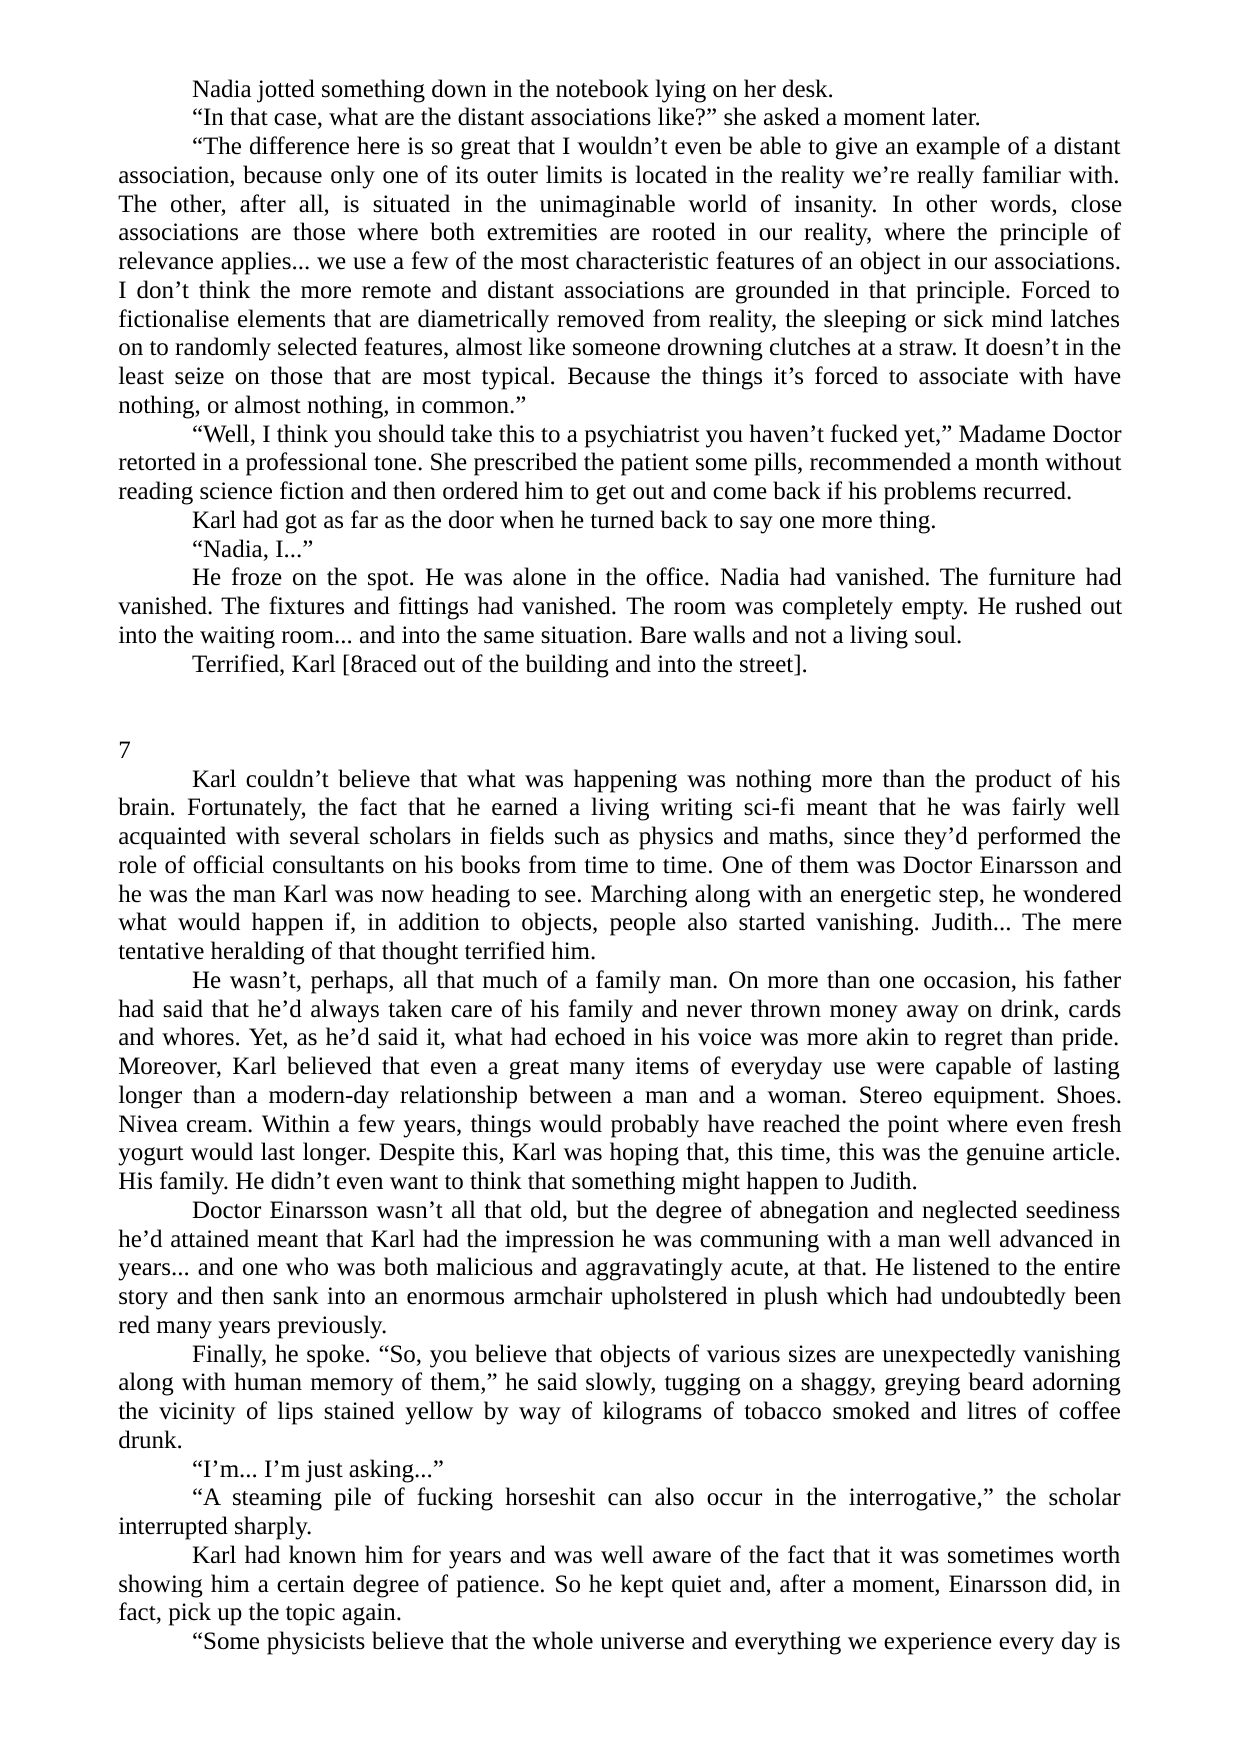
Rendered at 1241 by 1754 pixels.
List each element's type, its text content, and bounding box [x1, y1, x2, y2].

text “Well, I think you should take this to a psychiatrist you haven’t fucked yet,” Madame Doctor retorted in a professional tone. She prescribed the patient some pills, recommended a month without reading science fiction and then ordered him to get out and come back if his problems recurred. [118, 419, 1122, 505]
text “Nadia, I...” [118, 534, 1122, 562]
text Karl had got as far as the door when he turned back to say one more thing. [118, 505, 1122, 534]
text 7 [118, 735, 1122, 764]
text Nadia jotted something down in the notebook lying on her desk. [118, 74, 1122, 102]
text He wasn’t, perhaps, all that much of a family man. On more than one occasion, his father had said that he’d always taken care of his family and never thrown money away on drink, cards and whores. Yet, as he’d said it, what had echoed in his voice was more akin to regret than pride. Moreover, Karl believed that even a great many items of everyday use were capable of lasting longer than a modern-day relationship between a man and a woman. Stereo equipment. Shoes. Nivea cream. Within a few years, things would probably have reached the point where even fresh yogurt would last longer. Despite this, Karl was hoping that, this time, this was the genuine article. His family. He didn’t even want to think that something might happen to Judith. [118, 965, 1122, 1195]
text “In that case, what are the distant associations like?” she asked a moment later. [118, 102, 1122, 131]
text “I’m... I’m just asking...” [118, 1454, 1122, 1482]
text Karl had known him for years and was well aware of the fact that it was sometimes worth showing him a certain degree of patience. So he kept quiet and, after a moment, Einarsson did, in fact, pick up the topic again. [118, 1540, 1122, 1626]
text “Some physicists believe that the whole universe and everything we experience every day is [118, 1626, 1122, 1655]
text Finally, he spoke. “So, you believe that objects of various sizes are unexpectedly vanishing along with human memory of them,” he said slowly, tugging on a shaggy, greying beard adorning the vicinity of lips stained yellow by way of kilograms of tobacco smoked and litres of coffee drunk. [118, 1339, 1122, 1454]
text Doctor Einarsson wasn’t all that old, but the degree of abnegation and neglected seediness he’d attained meant that Karl had the impression he was communing with a man well advanced in years... and one who was both malicious and aggravatingly acute, at that. He listened to the entire story and then sank into an enormous armchair upholstered in plush which had undoubtedly been red many years previously. [118, 1195, 1122, 1339]
text Karl couldn’t believe that what was happening was nothing more than the product of his brain. Fortunately, the fact that he earned a living writing sci-fi meant that he was fairly well acquainted with several scholars in fields such as physics and maths, since they’d performed the role of official consultants on his books from time to time. One of them was Doctor Einarsson and he was the man Karl was now heading to see. Marching along with an energetic step, he wondered what would happen if, in addition to objects, people also started vanishing. Judith... The mere tentative heralding of that thought terrified him. [118, 764, 1122, 965]
text Terrified, Karl [8raced out of the building and into the street]. [118, 649, 1122, 677]
text “A steaming pile of fucking horseshit can also occur in the interrogative,” the scholar interrupted sharply. [118, 1482, 1122, 1540]
text He froze on the spot. He was alone in the office. Nadia had vanished. The furniture had vanished. The fixtures and fittings had vanished. The room was completely empty. He rushed out into the waiting room... and into the same situation. Bare walls and not a living soul. [118, 562, 1122, 649]
text “The difference here is so great that I wouldn’t even be able to give an example of a distant association, because only one of its outer limits is located in the reality we’re really familiar with. The other, after all, is situated in the unimaginable world of insanity. In other words, close associations are those where both extremities are rooted in our reality, where the principle of relevance applies... we use a few of the most characteristic features of an object in our associations. I don’t think the more remote and distant associations are grounded in that principle. Forced to fictionalise elements that are diametrically removed from reality, the sleeping or sick mind latches on to randomly selected features, almost like someone drowning clutches at a straw. It doesn’t in the least seize on those that are most typical. Because the things it’s forced to associate with have nothing, or almost nothing, in common.” [118, 131, 1122, 419]
